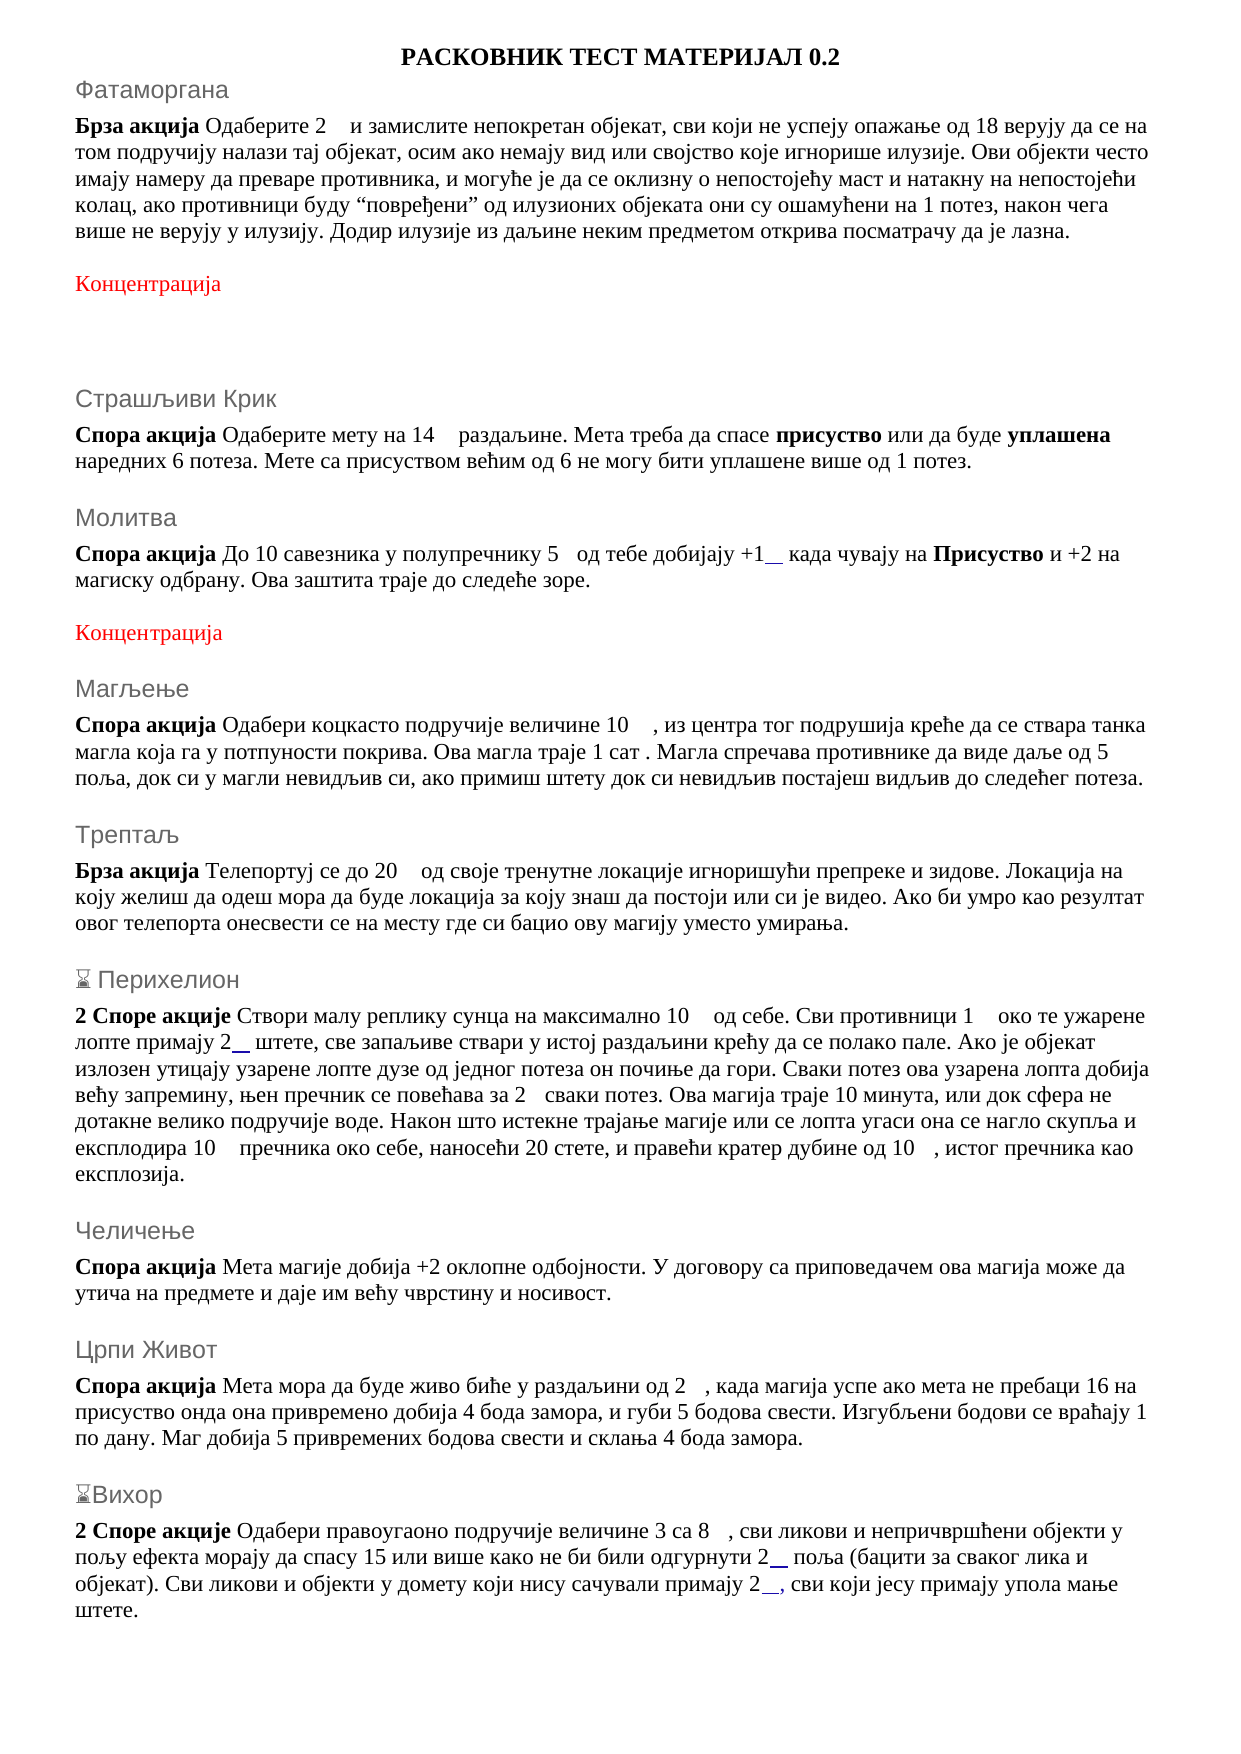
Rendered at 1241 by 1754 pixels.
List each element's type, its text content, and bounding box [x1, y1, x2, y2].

subtitle Челичење [75, 1216, 1166, 1244]
subtitle Трептаљ [75, 819, 1166, 848]
subtitle Молитва [75, 503, 1166, 531]
text 2 Споре акције Створи малу реплику сунца на максимално 10💥 од себе. Сви противници 1💥 око те ужарене лопте примају 2🎲 штете, све запаљиве ствари у истој раздаљини крећу да се полако пале. Ако је објекат излозен утицају узарене лопте дузе од једног потеза он почиње да гори. Сваки потез ова узарена лопта добија већу запремину, њен пречник се повећава за 2💥сваки потез. Ова магија траје 10 минута, или док сфера не дотакне велико подручије воде. Након што истекне трајање магије или се лопта угаси она се нагло скупља и експлодира 10💥 пречника око себе, наносећи 20 стете, и правећи кратер дубине од 10💥, истог пречника као експлозија. [75, 1002, 1166, 1186]
subtitle ⌛️ Перихелион [75, 965, 1166, 994]
text Спора акција До 10 савезника у полупречнику 5💥од тебе добијају +1🎲 када чувају на Присуство и +2 на магиску одбрану. Ова заштита траје до следеће зоре. [75, 540, 1166, 592]
text Брза акција Одаберите 2💥 и замислите непокретан објекат, сви који не успеју опажање од 18 верују да се на том подручију налази тај објекат, осим ако немају вид или својство које игнорише илузије. Ови објекти често имају намеру да преваре противника, и могуће је да се оклизну о непостојећу маст и натакну на непостојећи колац, ако противници буду “повређени” од илузионих објеката они су ошамућени на 1 потез, након чега више не верују у илузију. Додир илузије из даљине неким предметом открива посматрачу да је лазна. [75, 112, 1166, 244]
subtitle Магљење [75, 674, 1166, 703]
text Концентрација [75, 270, 1166, 297]
text Спора акција Мета мора да буде живо биће у раздаљини од 2💥, када магија успе ако мета не пребаци 16 на присуство онда она привремено добија 4 бода замора, и губи 5 бодова свести. Изгубљени бодови се враћају 1 по дану. Маг добија 5 привремених бодова свести и склања 4 бода замора. [75, 1372, 1166, 1451]
subtitle Фатаморгана [75, 75, 1166, 104]
text Спора акција Мета магије добија +2 оклопне одбојности. У договору са приповедачем ова магија може да утича на предмете и даје им већу чврстину и носивост. [75, 1253, 1166, 1305]
text Спора акција Одаберите мету на 14💥 раздаљине. Мета треба да спасе присуство или да буде уплашена наредних 6 потеза. Мете са присуством већим од 6 не могу бити уплашене више од 1 потез. [75, 421, 1166, 473]
subtitle Страшљиви Крик [75, 384, 1166, 412]
subtitle Црпи Живот [75, 1334, 1166, 1363]
text 2 Споре акције Одабери правоугаоно подручије величине 3 са 8💥, сви ликови и непричвршћени објекти у пољу ефекта морају да спасу 15 или више како не би били одгурнути 2🎲 поља (бацити за сваког лика и објекат). Сви ликови и објекти у домету који нису сачували примају 2🎲, сви који јесу примају упола мање штете. [75, 1517, 1166, 1622]
text Концен трација [75, 619, 1166, 645]
subtitle ⌛Вихор [75, 1480, 1166, 1509]
text Брза акција Телепортуј се до 20💥 од своје тренутне локације игноришући препреке и зидове. Локација на коју желиш да одеш мора да буде локација за коју знаш да постоји или си је видео. Ако би умро као резултат овог телепорта онесвести се на месту где си бацио ову магију уместо умирања. [75, 857, 1166, 936]
text Спора акција Одабери коцкасто подручије величине 10💥 , из центра тог подрушија креће да се ствара танка магла која га у потпуности покрива. Ова магла траје 1 сат . Магла спречава противнике да виде даље од 5 поља, док си у магли невидљив си, ако примиш штету док си невидљив постајеш видљив до следећег потеза. [75, 711, 1166, 790]
